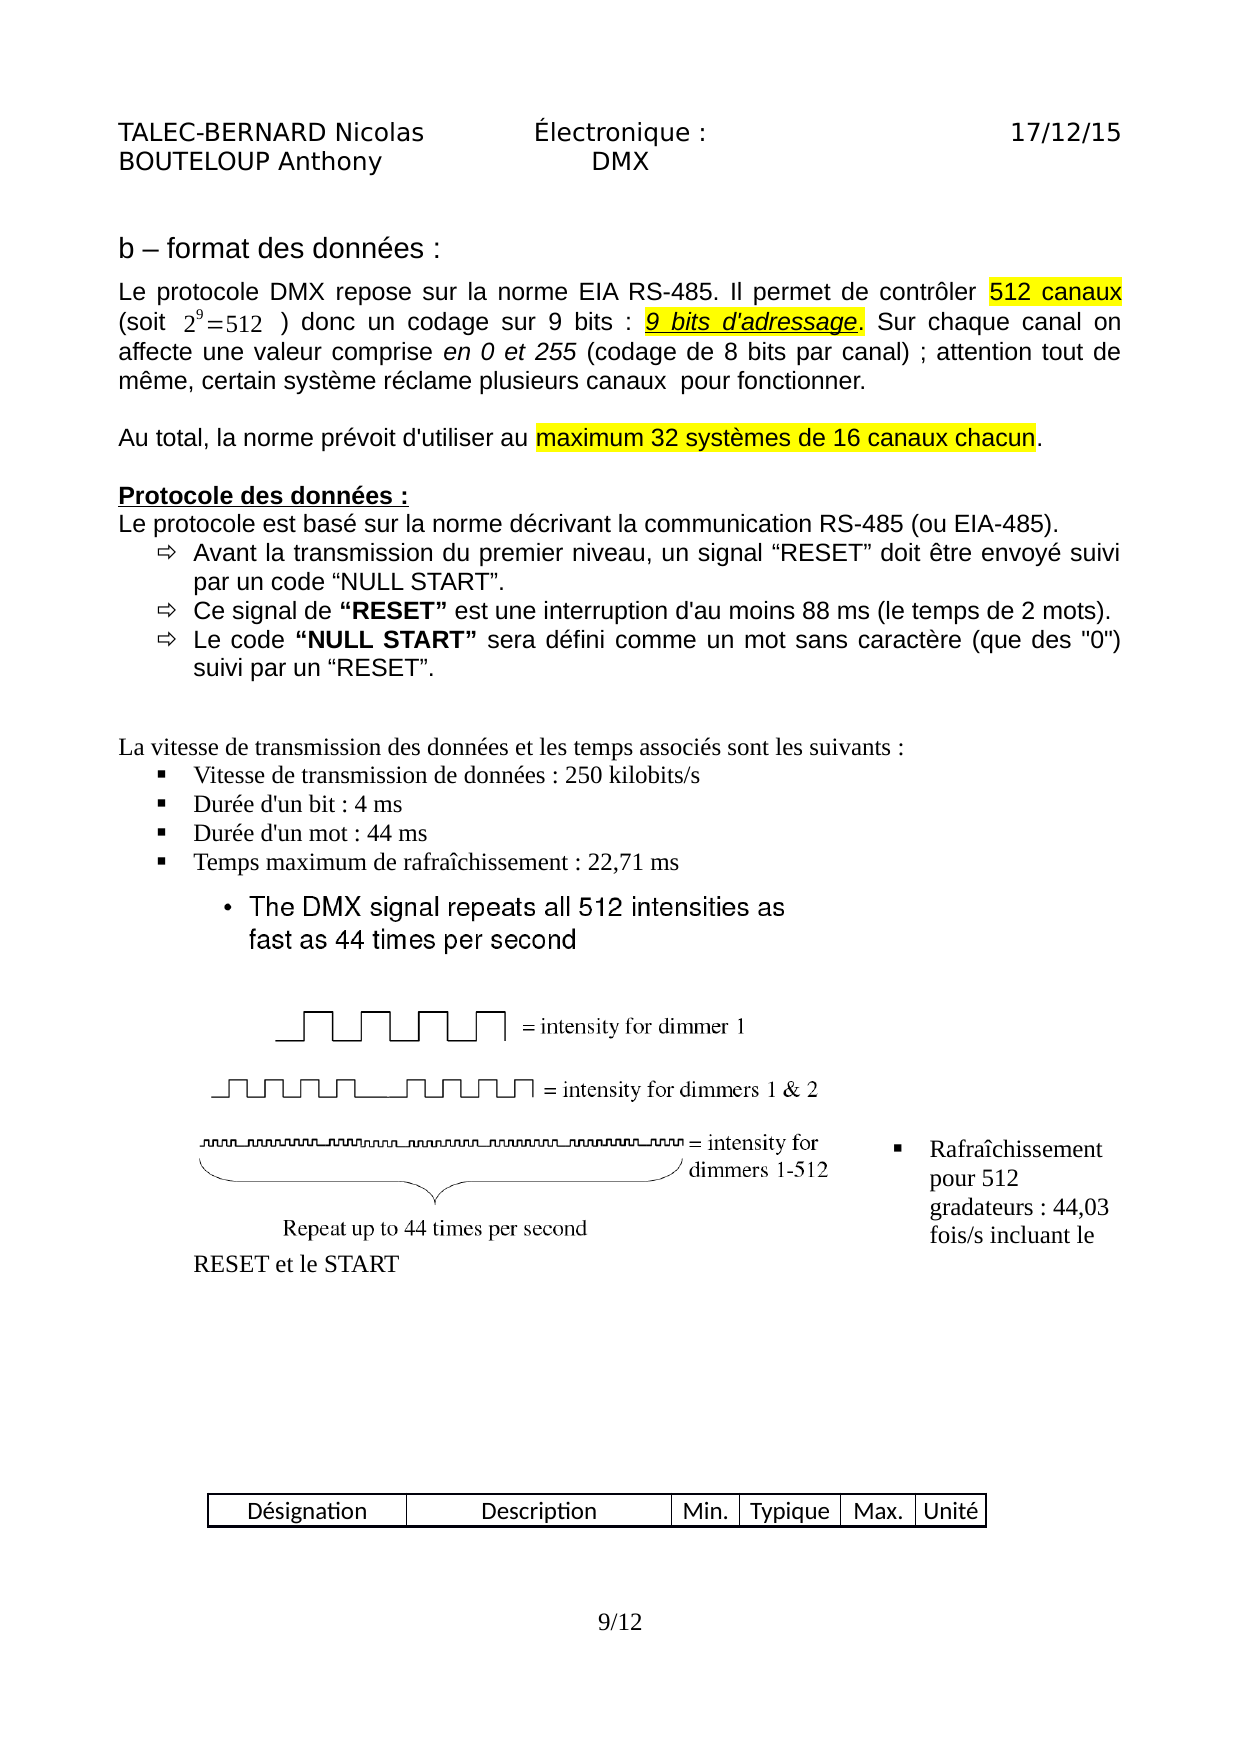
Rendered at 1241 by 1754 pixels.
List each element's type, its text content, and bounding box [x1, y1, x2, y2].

list Ce signal de “RESET” est une interruption d'au moins 88 ms (le temps de 2 mots). [156, 596, 1122, 624]
list Durée d'un mot : 44 ms [156, 818, 1122, 847]
list Temps maximum de rafraîchissement : 22,71 ms [156, 847, 1122, 876]
table_header Max. [841, 1495, 915, 1525]
table_header Typique [740, 1495, 840, 1525]
list Rafraîchissement pour 512 gradateurs : 44,03 fois/s incluant le RESET et le START [156, 1134, 1122, 1278]
subtitle b – format des données : [118, 231, 1122, 264]
table_header Désignation [209, 1495, 406, 1525]
list Vitesse de transmission de données : 250 kilobits/s [156, 761, 1122, 789]
text Protocole des données : [118, 481, 1122, 509]
table_header Unité [916, 1495, 985, 1525]
table_cell [672, 1528, 739, 1558]
table_header Min. [672, 1495, 739, 1525]
table_cell [739, 1528, 841, 1558]
text Au total, la norme prévoit d'utiliser au maximum 32 systèmes de 16 canaux chacun. [118, 423, 1122, 452]
picture [189, 885, 855, 1246]
table_cell [406, 1528, 672, 1558]
table_cell [208, 1528, 406, 1558]
table_cell [841, 1528, 916, 1558]
text La vitesse de transmission des données et les temps associés sont les suivants : [118, 732, 1122, 761]
list Durée d'un bit : 4 ms [156, 789, 1122, 818]
text Le protocole est basé sur la norme décrivant la communication RS-485 (ou EIA-485). [118, 509, 1122, 538]
text Le protocole DMX repose sur la norme EIA RS-485. Il permet de contrôler 512 canaux (soit) donc un codage sur 9 bits : 9 bits d'adressage. Sur chaque canal on affecte une valeur comprise en 0 et 255 (codage de 8 bits par canal) ; attention tout de même, certain système réclame plusieurs canaux pour fonctionner. [118, 277, 1122, 394]
table_cell [916, 1528, 986, 1558]
table_header Description [407, 1495, 671, 1525]
list Le code “NULL START” sera défini comme un mot sans caractère (que des "0") suivi par un “RESET”. [156, 624, 1122, 682]
list Avant la transmission du premier niveau, un signal “RESET” doit être envoyé suivi par un code “NULL START”. [156, 538, 1122, 596]
